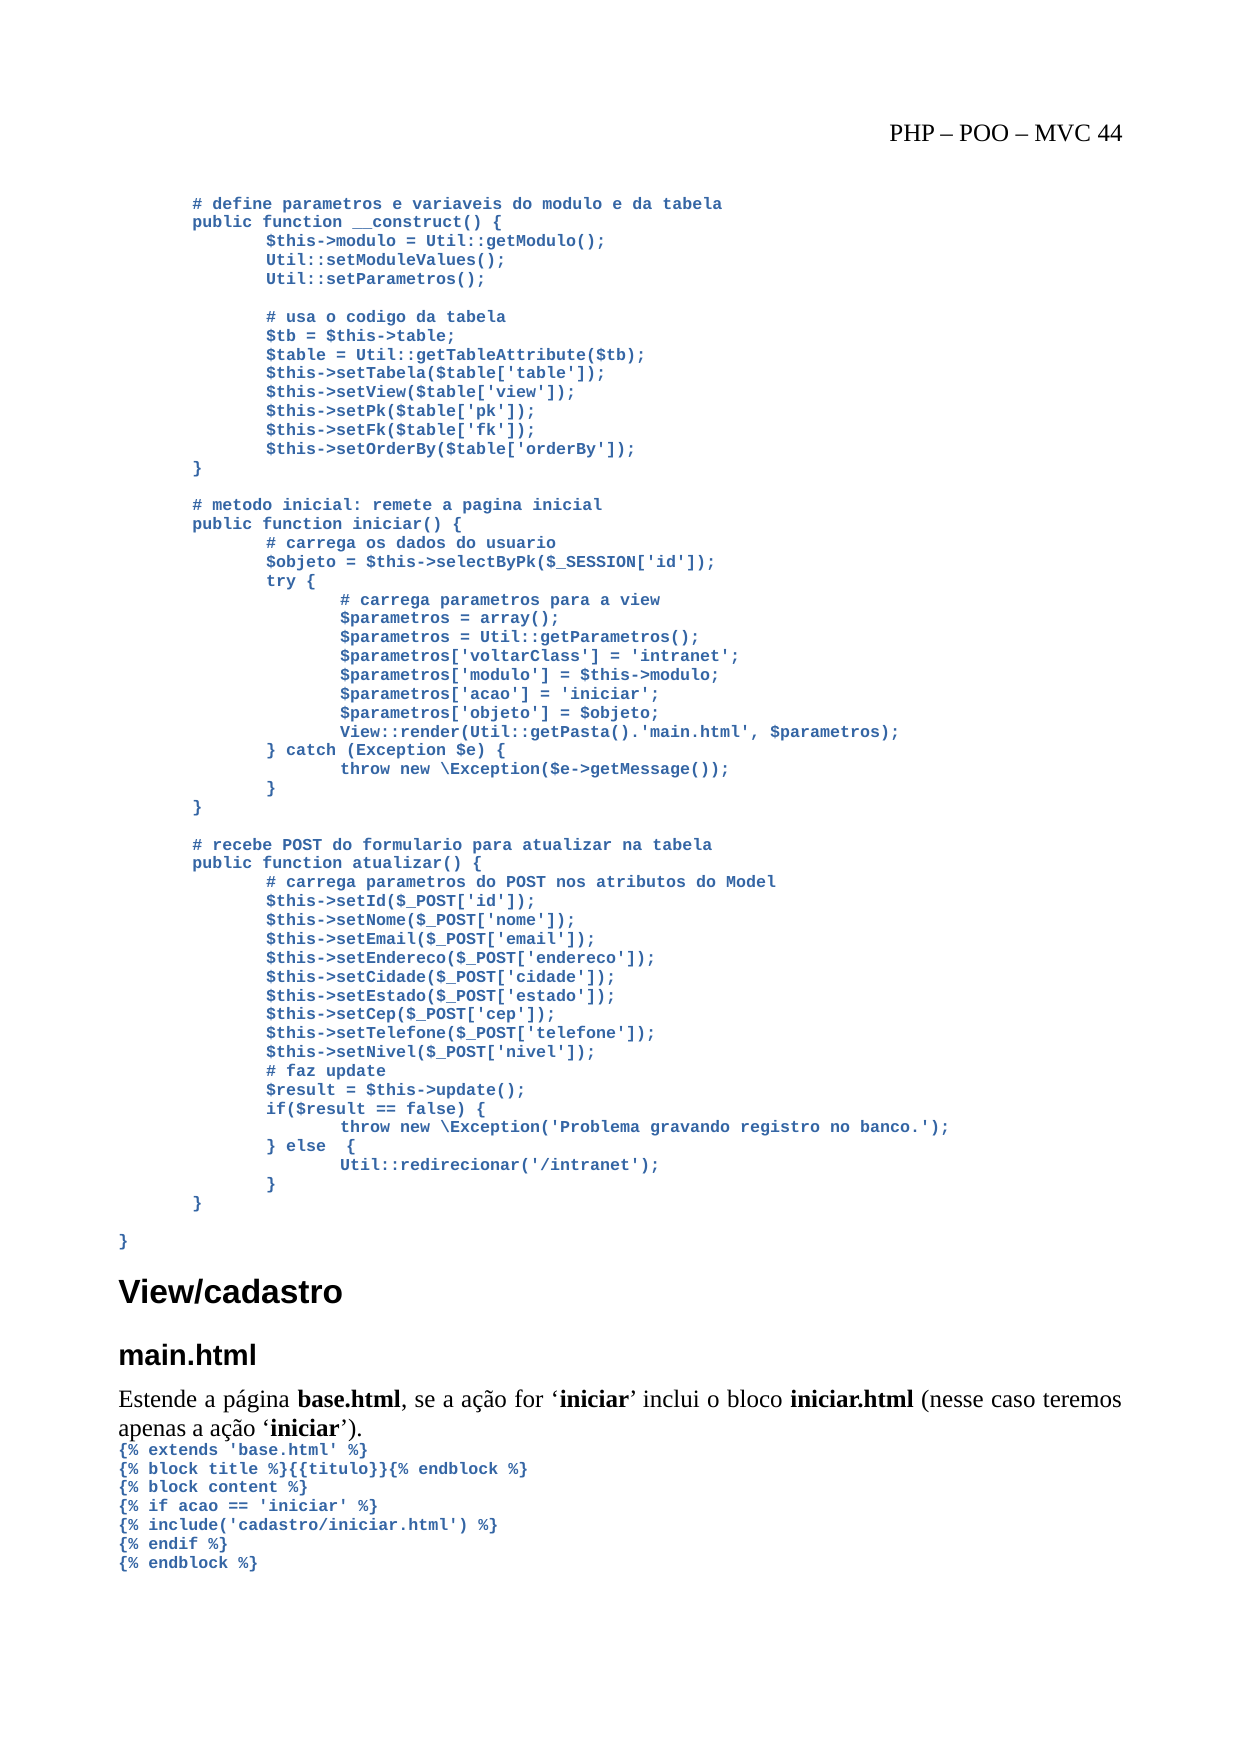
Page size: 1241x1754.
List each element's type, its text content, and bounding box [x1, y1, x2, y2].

text View::render(Util::getPasta().'main.html', $parametros); [118, 723, 1122, 742]
text Estende a página base.html, se a ação for ‘iniciar’ inclui o bloco iniciar.html (nesse caso teremos apenas a ação ‘iniciar’). [118, 1384, 1122, 1441]
text # carrega parametros do POST nos atributos do Model [118, 874, 1122, 893]
text $parametros['modulo'] = $this->modulo; [118, 667, 1122, 685]
text throw new \Exception($e->getMessage()); [118, 761, 1122, 780]
text } [118, 1232, 1122, 1251]
text $this->setView($table['view']); [118, 384, 1122, 403]
text $table = Util::getTableAttribute($tb); [118, 346, 1122, 365]
text $parametros['acao'] = 'iniciar'; [118, 685, 1122, 704]
text $this->setEmail($_POST['email']); [118, 931, 1122, 949]
text {% include('cadastro/iniciar.html') %} [118, 1517, 1122, 1536]
text } catch (Exception $e) { [118, 742, 1122, 761]
text $this->setFk($table['fk']); [118, 421, 1122, 440]
text } else { [118, 1138, 1122, 1157]
text if($result == false) { [118, 1100, 1122, 1119]
text # recebe POST do formulario para atualizar na tabela [118, 836, 1122, 855]
text Util::redirecionar('/intranet'); [118, 1157, 1122, 1176]
text {% block content %} [118, 1479, 1122, 1498]
text $this->setCep($_POST['cep']); [118, 1006, 1122, 1025]
text $tb = $this->table; [118, 327, 1122, 346]
text $this->setId($_POST['id']); [118, 893, 1122, 912]
text } [118, 798, 1122, 817]
text $this->modulo = Util::getModulo(); [118, 233, 1122, 252]
text {% endif %} [118, 1536, 1122, 1554]
text # carrega os dados do usuario [118, 534, 1122, 553]
text public function atualizar() { [118, 855, 1122, 874]
text throw new \Exception('Problema gravando registro no banco.'); [118, 1119, 1122, 1138]
text # define parametros e variaveis do modulo e da tabela [118, 195, 1122, 214]
text } [118, 780, 1122, 798]
text $this->setEstado($_POST['estado']); [118, 987, 1122, 1006]
text $this->setTelefone($_POST['telefone']); [118, 1025, 1122, 1044]
text $parametros['objeto'] = $objeto; [118, 704, 1122, 723]
text Util::setParametros(); [118, 271, 1122, 289]
text # metodo inicial: remete a pagina inicial [118, 497, 1122, 516]
text public function iniciar() { [118, 516, 1122, 534]
text {% if acao == 'iniciar' %} [118, 1498, 1122, 1517]
text } [118, 1176, 1122, 1194]
text # carrega parametros para a view [118, 591, 1122, 610]
text $this->setTabela($table['table']); [118, 365, 1122, 384]
text $parametros = Util::getParametros(); [118, 629, 1122, 648]
text $parametros['voltarClass'] = 'intranet'; [118, 648, 1122, 667]
text $this->setCidade($_POST['cidade']); [118, 968, 1122, 987]
text $this->setNome($_POST['nome']); [118, 912, 1122, 931]
subtitle main.html [118, 1338, 1122, 1371]
text $parametros = array(); [118, 610, 1122, 629]
text } [118, 1194, 1122, 1213]
text Util::setModuleValues(); [118, 252, 1122, 271]
subtitle View/cadastro [118, 1272, 1122, 1311]
text $this->setOrderBy($table['orderBy']); [118, 440, 1122, 459]
text $this->setEndereco($_POST['endereco']); [118, 949, 1122, 968]
text # faz update [118, 1062, 1122, 1081]
text $objeto = $this->selectByPk($_SESSION['id']); [118, 553, 1122, 572]
text $result = $this->update(); [118, 1081, 1122, 1100]
text # usa o codigo da tabela [118, 308, 1122, 327]
text {% block title %}{{titulo}}{% endblock %} [118, 1460, 1122, 1479]
text {% endblock %} [118, 1554, 1122, 1573]
text $this->setPk($table['pk']); [118, 403, 1122, 421]
text $this->setNivel($_POST['nivel']); [118, 1044, 1122, 1062]
text } [118, 459, 1122, 478]
text {% extends 'base.html' %} [118, 1441, 1122, 1460]
text public function __construct() { [118, 214, 1122, 233]
text try { [118, 572, 1122, 591]
